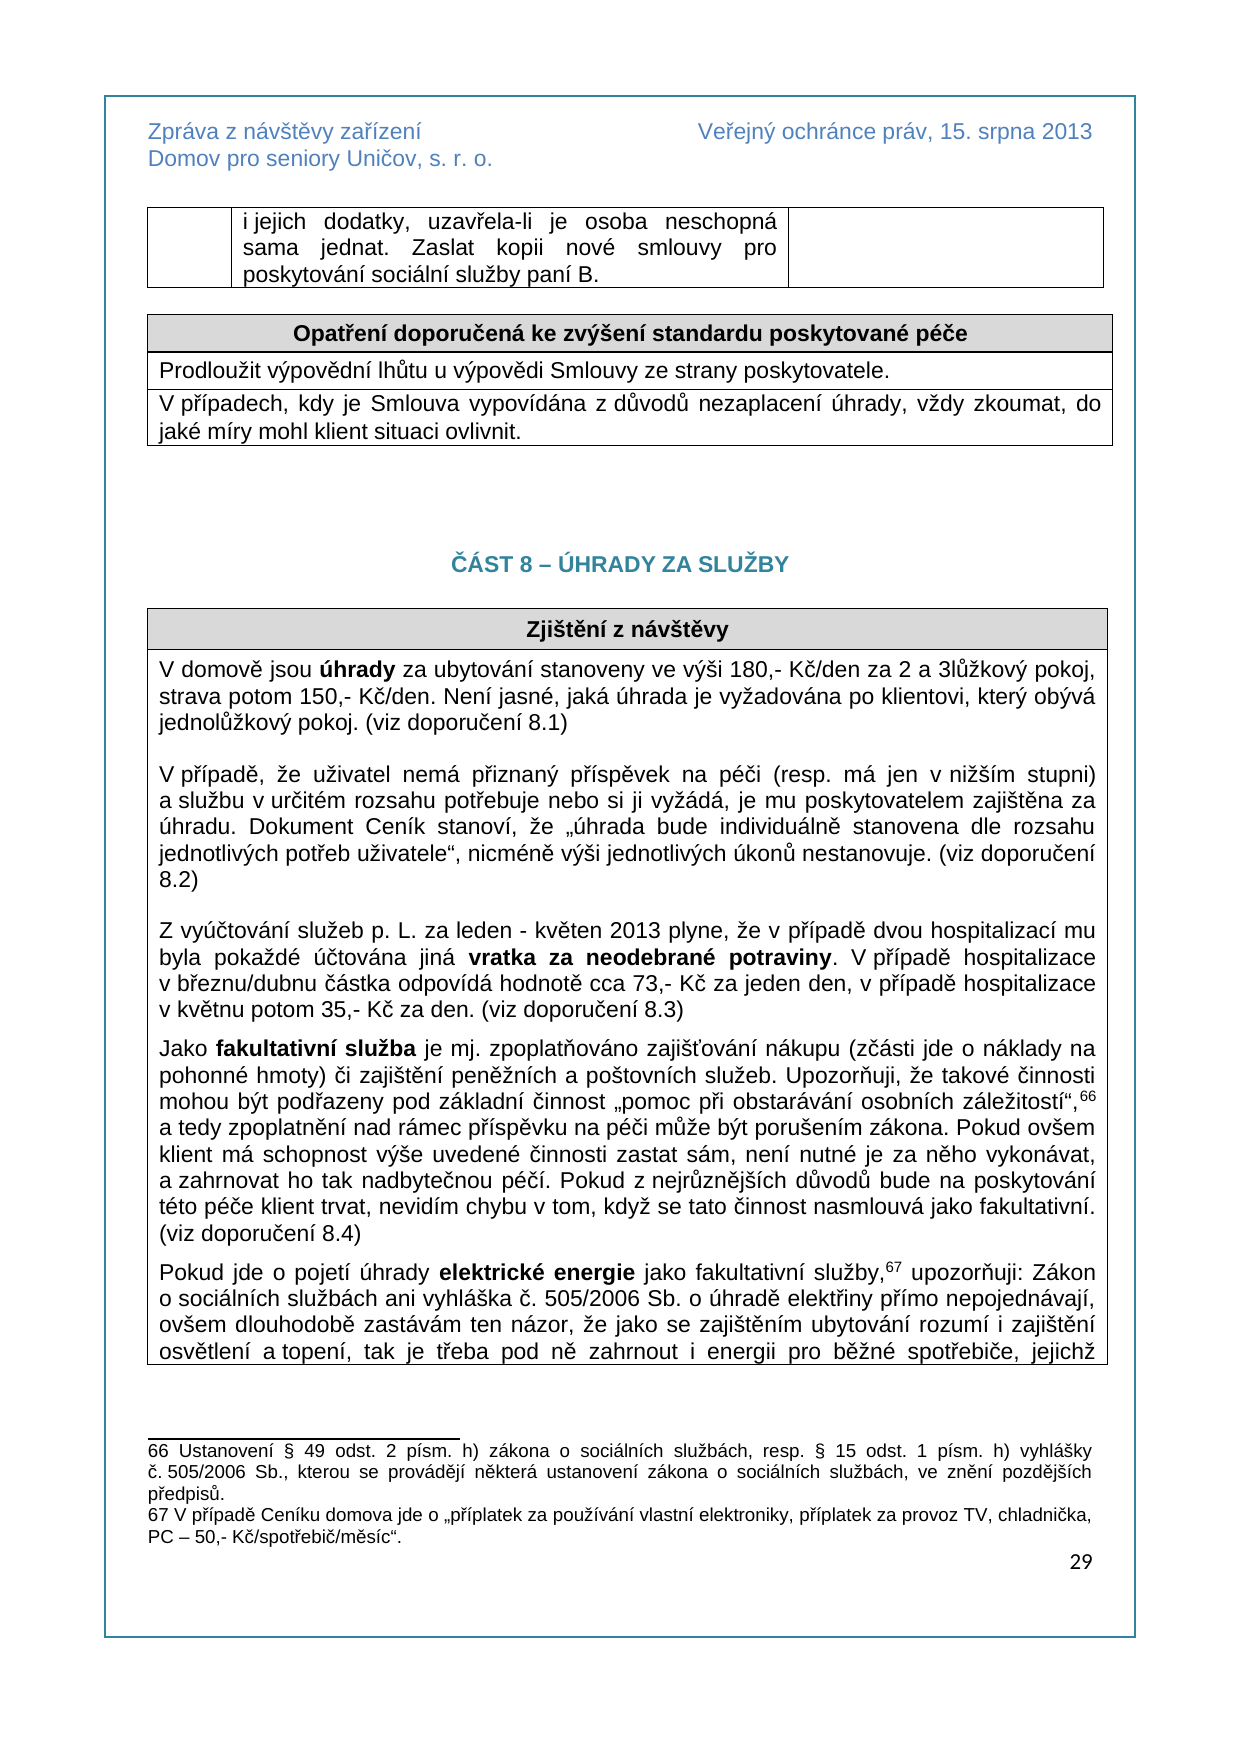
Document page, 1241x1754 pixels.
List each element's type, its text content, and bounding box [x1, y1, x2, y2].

table_header Zjištění z návštěvy [148, 609, 1107, 649]
table_cell i jejich dodatky, uzavřela-li je osoba neschopná sama jednat. Zaslat kopii nové smlouvy pro poskytování sociální služby paní B. [232, 208, 788, 287]
table_cell Prodloužit výpovědní lhůtu u výpovědi Smlouvy ze strany poskytovatele. [148, 353, 1112, 389]
table_cell V domově jsou úhrady za ubytování stanoveny ve výši 180,- Kč/den za 2 a 3lůžkový pokoj, strava potom 150,- Kč/den. Není jasné, jaká úhrada je vyžadována po klientovi, který obývá jednolůžkový pokoj. (viz doporučení 8.1) V případě, že uživatel nemá přiznaný příspěvek na péči (resp. má jen v nižším stupni) a službu v určitém rozsahu potřebuje nebo si ji vyžádá, je mu poskytovatelem zajištěna za úhradu. Dokument Ceník stanoví, že „úhrada bude individuálně stanovena dle rozsahu jednotlivých potřeb uživatele“, nicméně výši jednotlivých úkonů nestanovuje. (viz doporučení 8.2) Z vyúčtování služeb p. L. za leden - květen 2013 plyne, že v případě dvou hospitalizací mu byla pokaždé účtována jiná vratka za neodebrané potraviny. V případě hospitalizace v březnu/dubnu částka odpovídá hodnotě cca 73,- Kč za jeden den, v případě hospitalizace v květnu potom 35,- Kč za den. (viz doporučení 8.3) Jako fakultativní služba je mj. zpoplatňováno zajišťování nákupu (zčásti jde o náklady na pohonné hmoty) či zajištění peněžních a poštovních služeb. Upozorňuji, že takové činnosti mohou být podřazeny pod základní činnost „pomoc při obstarávání osobních záležitostí“, a tedy zpoplatnění nad rámec příspěvku na péči může být porušením zákona. Pokud ovšem klient má schopnost výše uvedené činnosti zastat sám, není nutné je za něho vykonávat, a zahrnovat ho tak nadbytečnou péčí. Pokud z nejrůznějších důvodů bude na poskytování této péče klient trvat, nevidím chybu v tom, když se tato činnost nasmlouvá jako fakultativní. (viz doporučení 8.4) Pokud jde o pojetí úhrady elektrické energie jako fakultativní služby, upozorňuji: Zákon o sociálních službách ani vyhláška č. 505/2006 Sb. o úhradě elektřiny přímo nepojednávají, ovšem dlouhodobě zastávám ten názor, že jako se zajištěním ubytování rozumí i zajištění osvětlení a topení, tak je třeba pod ně zahrnout i energii pro běžné spotřebiče, jejichž [148, 650, 1107, 1364]
subtitle ČÁST 8 – ÚHRADY ZA SLUŽBY [148, 551, 1092, 578]
table_header Opatření doporučená ke zvýšení standardu poskytované péče [148, 315, 1112, 351]
table_cell [148, 208, 231, 287]
table_cell [789, 208, 1103, 287]
table_cell V případech, kdy je Smlouva vypovídána z důvodů nezaplacení úhrady, vždy zkoumat, do jaké míry mohl klient situaci ovlivnit. [148, 390, 1112, 445]
